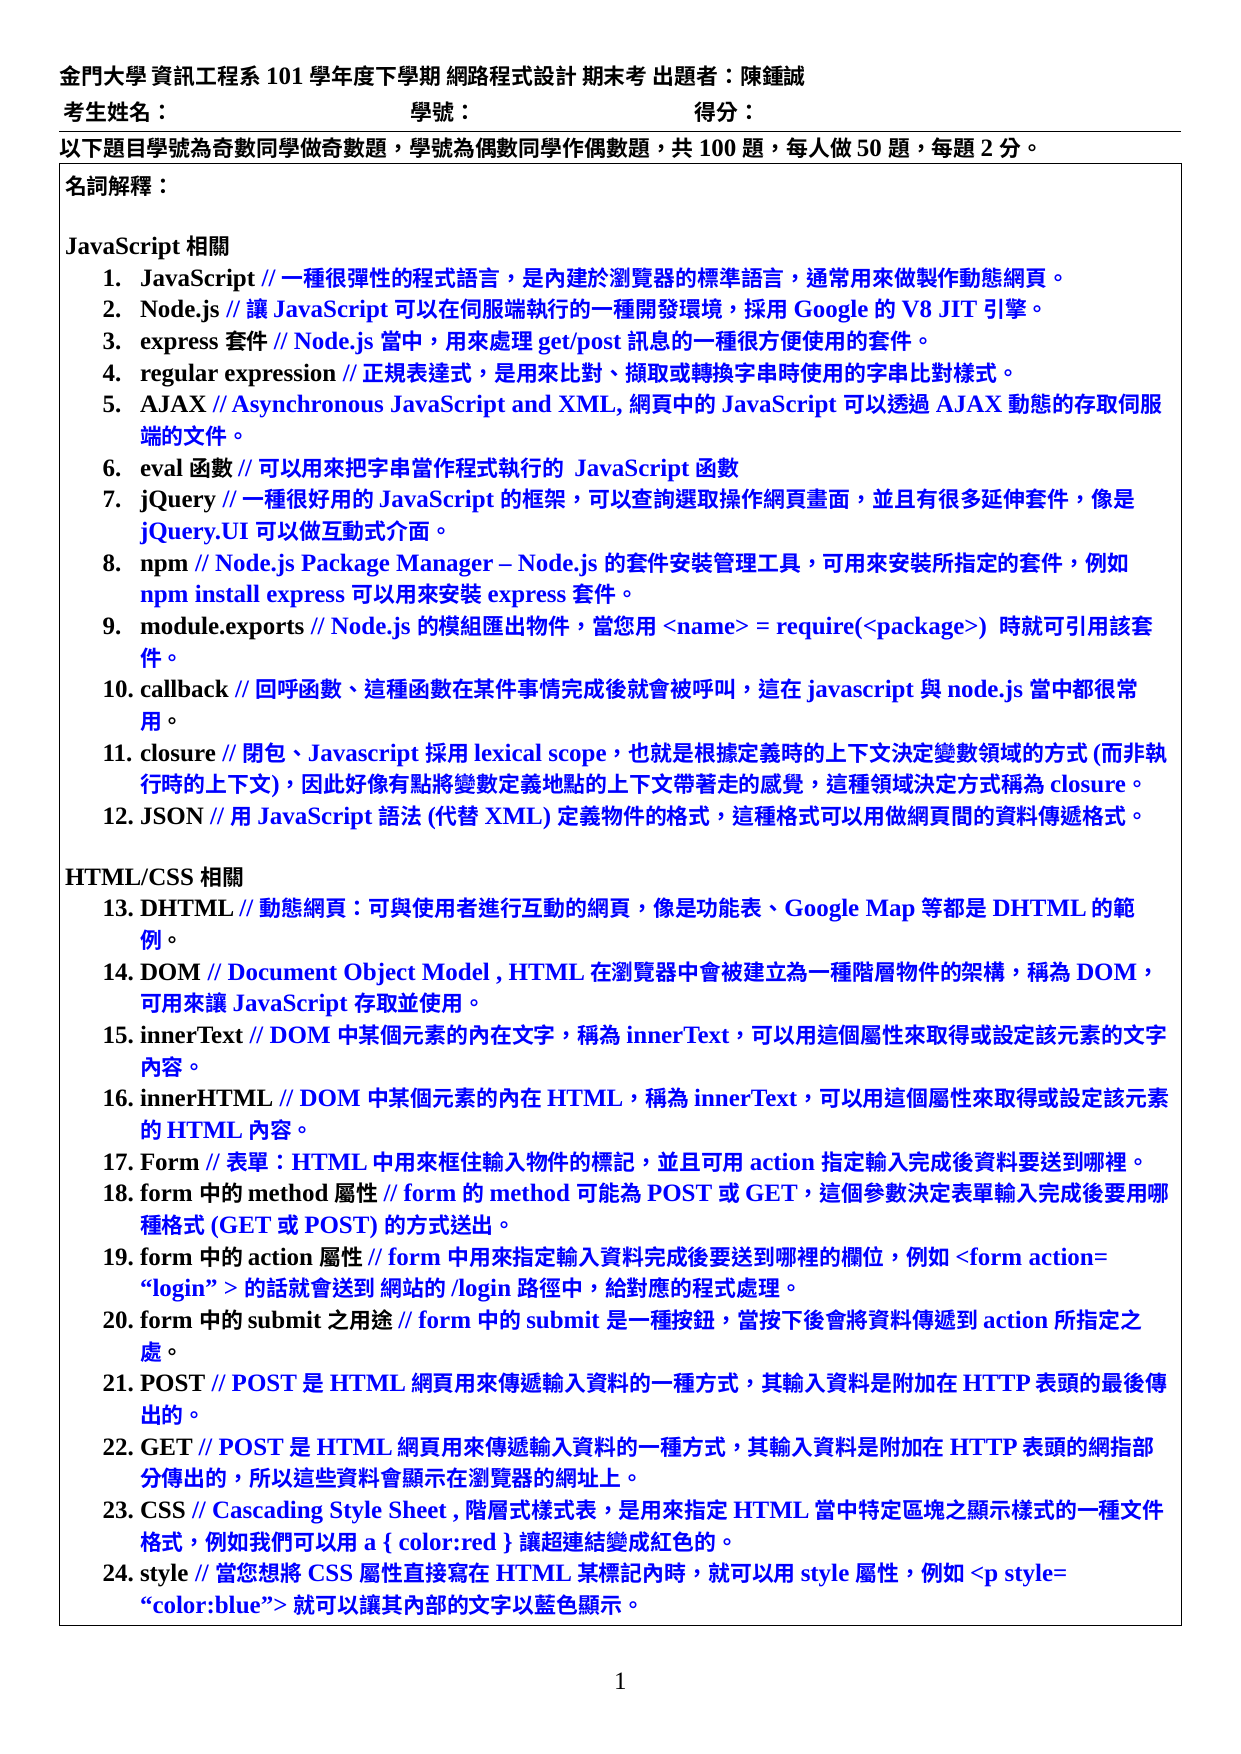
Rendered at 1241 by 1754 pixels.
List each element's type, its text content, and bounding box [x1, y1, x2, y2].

text 以下題目學號為奇數同學做奇數題，學號為偶數同學作偶數題，共 100 題，每人做 50 題，每題 2 分。 [59, 132, 1181, 163]
text 考生姓名： 學號： 得分： [59, 91, 1181, 131]
text 金門大學 資訊工程系 101 學年度下學期 網路程式設計 期末考 出題者：陳鍾誠 [59, 59, 1181, 91]
table_header 名詞解釋： JavaScript 相關 JavaScript // 一種很彈性的程式語言，是內建於瀏覽器的標準語言，通常用來做製作動態網頁。 Node.js // 讓 JavaScript 可以在伺服端執行的一種開發環境，採用 Google 的 V8 JIT 引擎。 express 套件 // Node.js 當中，用來處理 get/post 訊息的一種很方便使用的套件。 regular expression // 正規表達式，是用來比對、擷取或轉換字串時使用的字串比對樣式。 AJAX // Asynchronous JavaScript and XML, 網頁中的 JavaScript 可以透過 AJAX 動態的存取伺服端的文件。 eval 函數 // 可以用來把字串當作程式執行的 JavaScript 函數 jQuery // 一種很好用的 JavaScript 的框架，可以查詢選取操作網頁畫面，並且有很多延伸套件，像是 jQuery.UI 可以做互動式介面。 npm // Node.js Package Manager – Node.js 的套件安裝管理工具，可用來安裝所指定的套件，例如 npm install express 可以用來安裝 express 套件。 module.exports // Node.js 的模組匯出物件，當您用 <name> = require(<package>) 時就可引用該套件。 callback // 回呼函數、這種函數在某件事情完成後就會被呼叫，這在 javascript 與 node.js 當中都很常用。 closure // 閉包、Javascript 採用 lexical scope，也就是根據定義時的上下文決定變數領域的方式 (而非執行時的上下文)，因此好像有點將變數定義地點的上下文帶著走的感覺，這種領域決定方式稱為 closure。 JSON // 用 JavaScript 語法 (代替 XML) 定義物件的格式，這種格式可以用做網頁間的資料傳遞格式。 HTML/CSS 相關 DHTML // 動態網頁：可與使用者進行互動的網頁，像是功能表、Google Map 等都是 DHTML 的範例。 DOM // Document Object Model , HTML 在瀏覽器中會被建立為一種階層物件的架構，稱為 DOM，可用來讓 JavaScript 存取並使用。 innerText // DOM 中某個元素的內在文字，稱為 innerText，可以用這個屬性來取得或設定該元素的文字內容。 innerHTML // DOM 中某個元素的內在 HTML，稱為 innerText，可以用這個屬性來取得或設定該元素的 HTML 內容。 Form // 表單：HTML 中用來框住輸入物件的標記，並且可用 action 指定輸入完成後資料要送到哪裡。 form 中的 method 屬性 // form 的 method 可能為 POST 或 GET，這個參數決定表單輸入完成後要用哪種格式 (GET 或 POST) 的方式送出。 form 中的 action 屬性 // form 中用來指定輸入資料完成後要送到哪裡的欄位，例如 <form action= “login” > 的話就會送到 網站的 /login 路徑中，給對應的程式處理。 form 中的 submit 之用途 // form 中的 submit 是一種按鈕，當按下後會將資料傳遞到 action 所指定之處。 POST // POST 是 HTML 網頁用來傳遞輸入資料的一種方式，其輸入資料是附加在 HTTP 表頭的最後傳出的。 GET // POST 是 HTML 網頁用來傳遞輸入資料的一種方式，其輸入資料是附加在 HTTP 表頭的網指部分傳出的，所以這些資料會顯示在瀏覽器的網址上。 CSS // Cascading Style Sheet , 階層式樣式表，是用來指定 HTML 當中特定區塊之顯示樣式的一種文件格式，例如我們可以用 a { color:red } 讓超連結變成紅色的。 style // 當您想將 CSS 屬性直接寫在 HTML 某標記內時，就可以用 style 屬性，例如 <p style= “color:blue”> 就可以讓其內部的文字以藍色顯示。 class // HTML 標記的 class 屬性，可以用來讓 CSS 格式方便的指定服合這些類別的標記，例如 .header 就可以用來指定 <p class= “header”> … </p> 這種標示 header 類別的標記。 id // HTML 標記內的 id 屬性，可以讓 JavaScript 透過 getElementById 的方式取得 DOM 中的該物件，例如： <p id= “front_table”> ...</p> 就可以用 getElementById(“front_table”) 來取得。 [60, 164, 1181, 1625]
